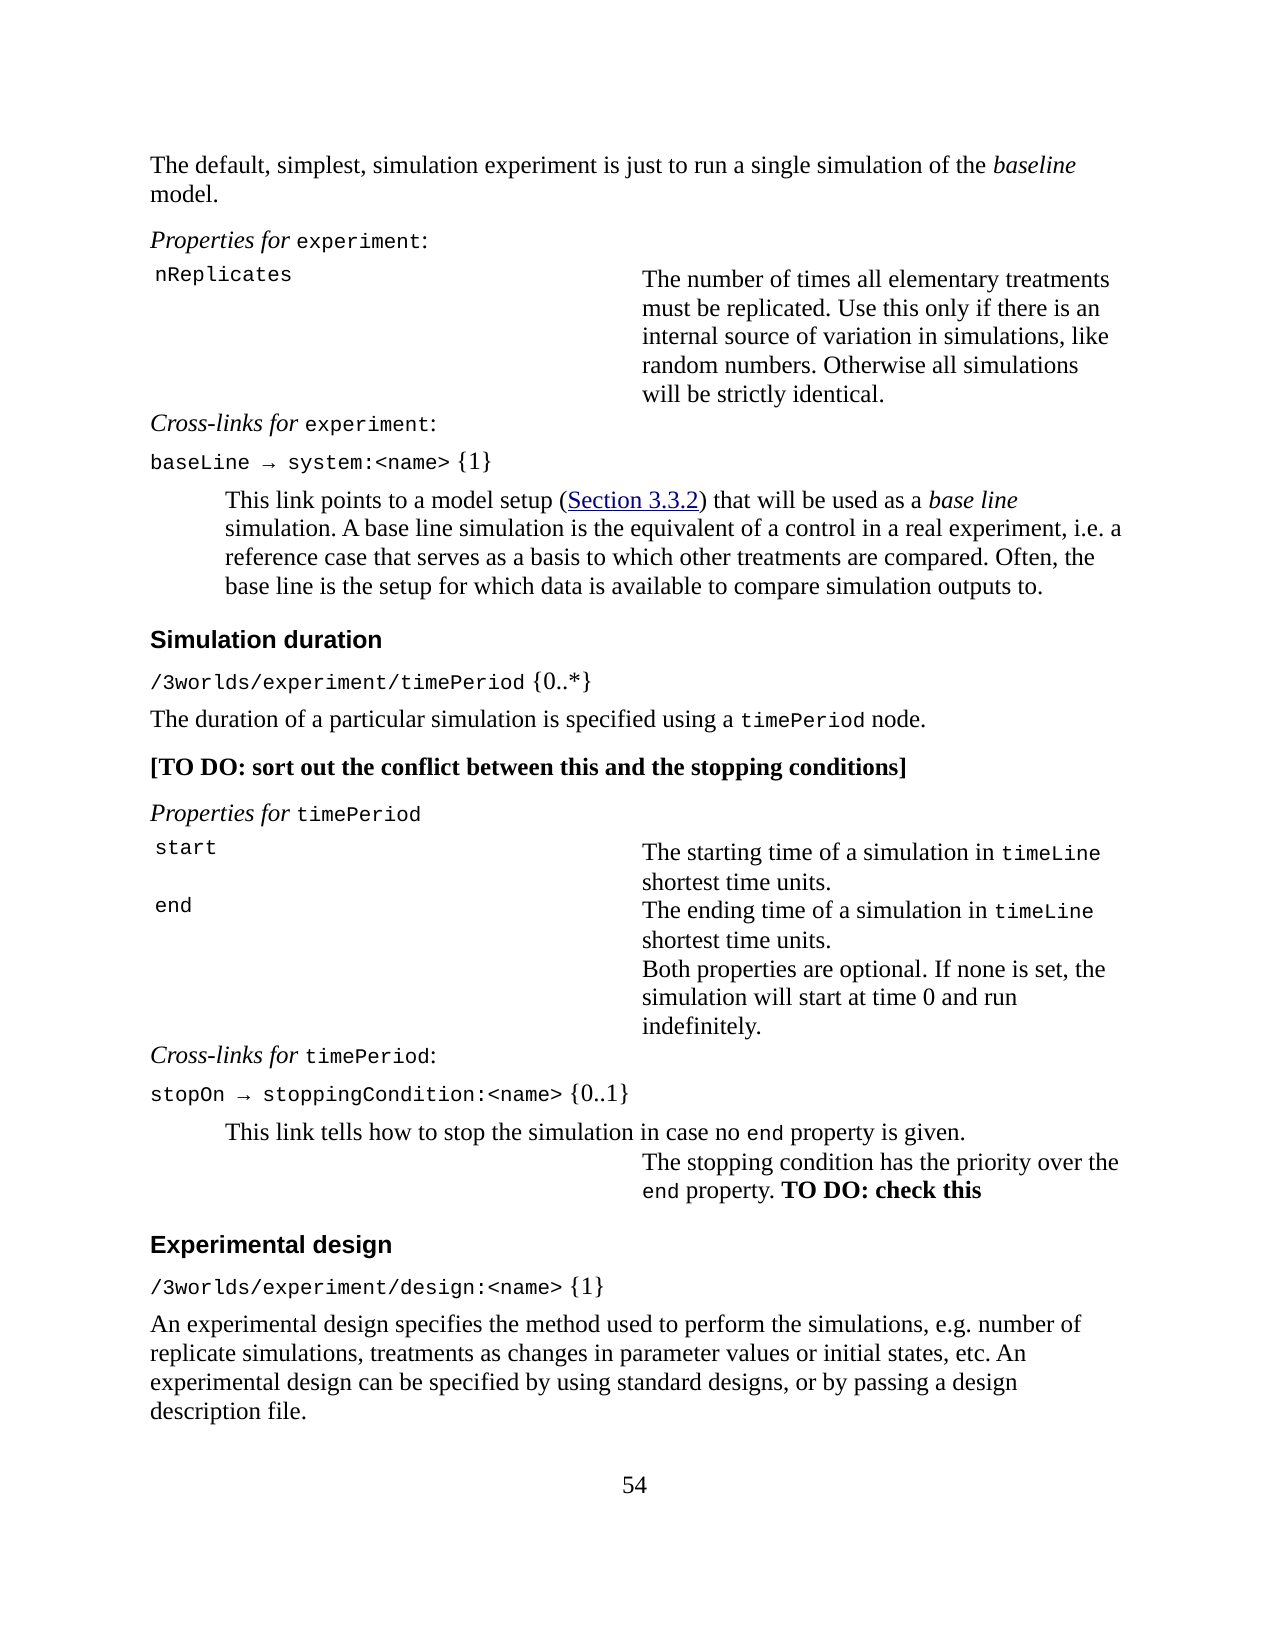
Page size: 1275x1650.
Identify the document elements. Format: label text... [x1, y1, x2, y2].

table_cell end [150, 895, 637, 954]
text Properties for experiment: [150, 225, 1125, 255]
text Cross-links for experiment: [150, 408, 1125, 437]
text This link tells how to stop the simulation in case no end property is given. [225, 1117, 1125, 1147]
table_cell The ending time of a simulation in timeLine shortest time units. [638, 895, 1125, 954]
text /3worlds/experiment/timePeriod {0..*} [150, 666, 1125, 695]
table_header The starting time of a simulation in timeLine shortest time units. [638, 837, 1125, 895]
text This link points to a model setup (Section 3.3.2) that will be used as a base line simulation. A base line simulation is the equivalent of a control in a real experiment, i.e. a reference case that serves as a basis to which other treatments are compared. Often, the base line is the setup for which data is available to compare simulation outputs to. [225, 485, 1125, 600]
text baseLine → system:<name> {1} [150, 446, 1125, 476]
subtitle Experimental design [150, 1230, 1125, 1258]
text stopOn → stoppingCondition:<name> {0..1} [150, 1078, 1125, 1108]
table_header [150, 1147, 637, 1205]
subtitle Simulation duration [150, 625, 1125, 653]
text [TO DO: sort out the conflict between this and the stopping conditions] [150, 752, 1125, 781]
table_header The stopping condition has the priority over the end property. TO DO: check this [638, 1147, 1125, 1205]
table_header nReplicates [150, 264, 637, 408]
text /3worlds/experiment/design:<name> {1} [150, 1271, 1125, 1301]
text An experimental design specifies the method used to perform the simulations, e.g. number of replicate simulations, treatments as changes in parameter values or initial states, etc. An experimental design can be specified by using standard designs, or by passing a design description file. [150, 1309, 1125, 1424]
text The duration of a particular simulation is specified using a timePeriod node. [150, 704, 1125, 734]
text Cross-links for timePeriod: [150, 1040, 1125, 1069]
table_header start [150, 837, 637, 895]
text The default, simplest, simulation experiment is just to run a single simulation of the baseline model. [150, 150, 1125, 207]
table_header Both properties are optional. If none is set, the simulation will start at time 0 and run indefinitely. [638, 954, 1125, 1040]
table_header [150, 954, 637, 1040]
table_header The number of times all elementary treatments must be replicated. Use this only if there is an internal source of variation in simulations, like random numbers. Otherwise all simulations will be strictly identical. [638, 264, 1125, 408]
text Properties for timePeriod [150, 798, 1125, 828]
